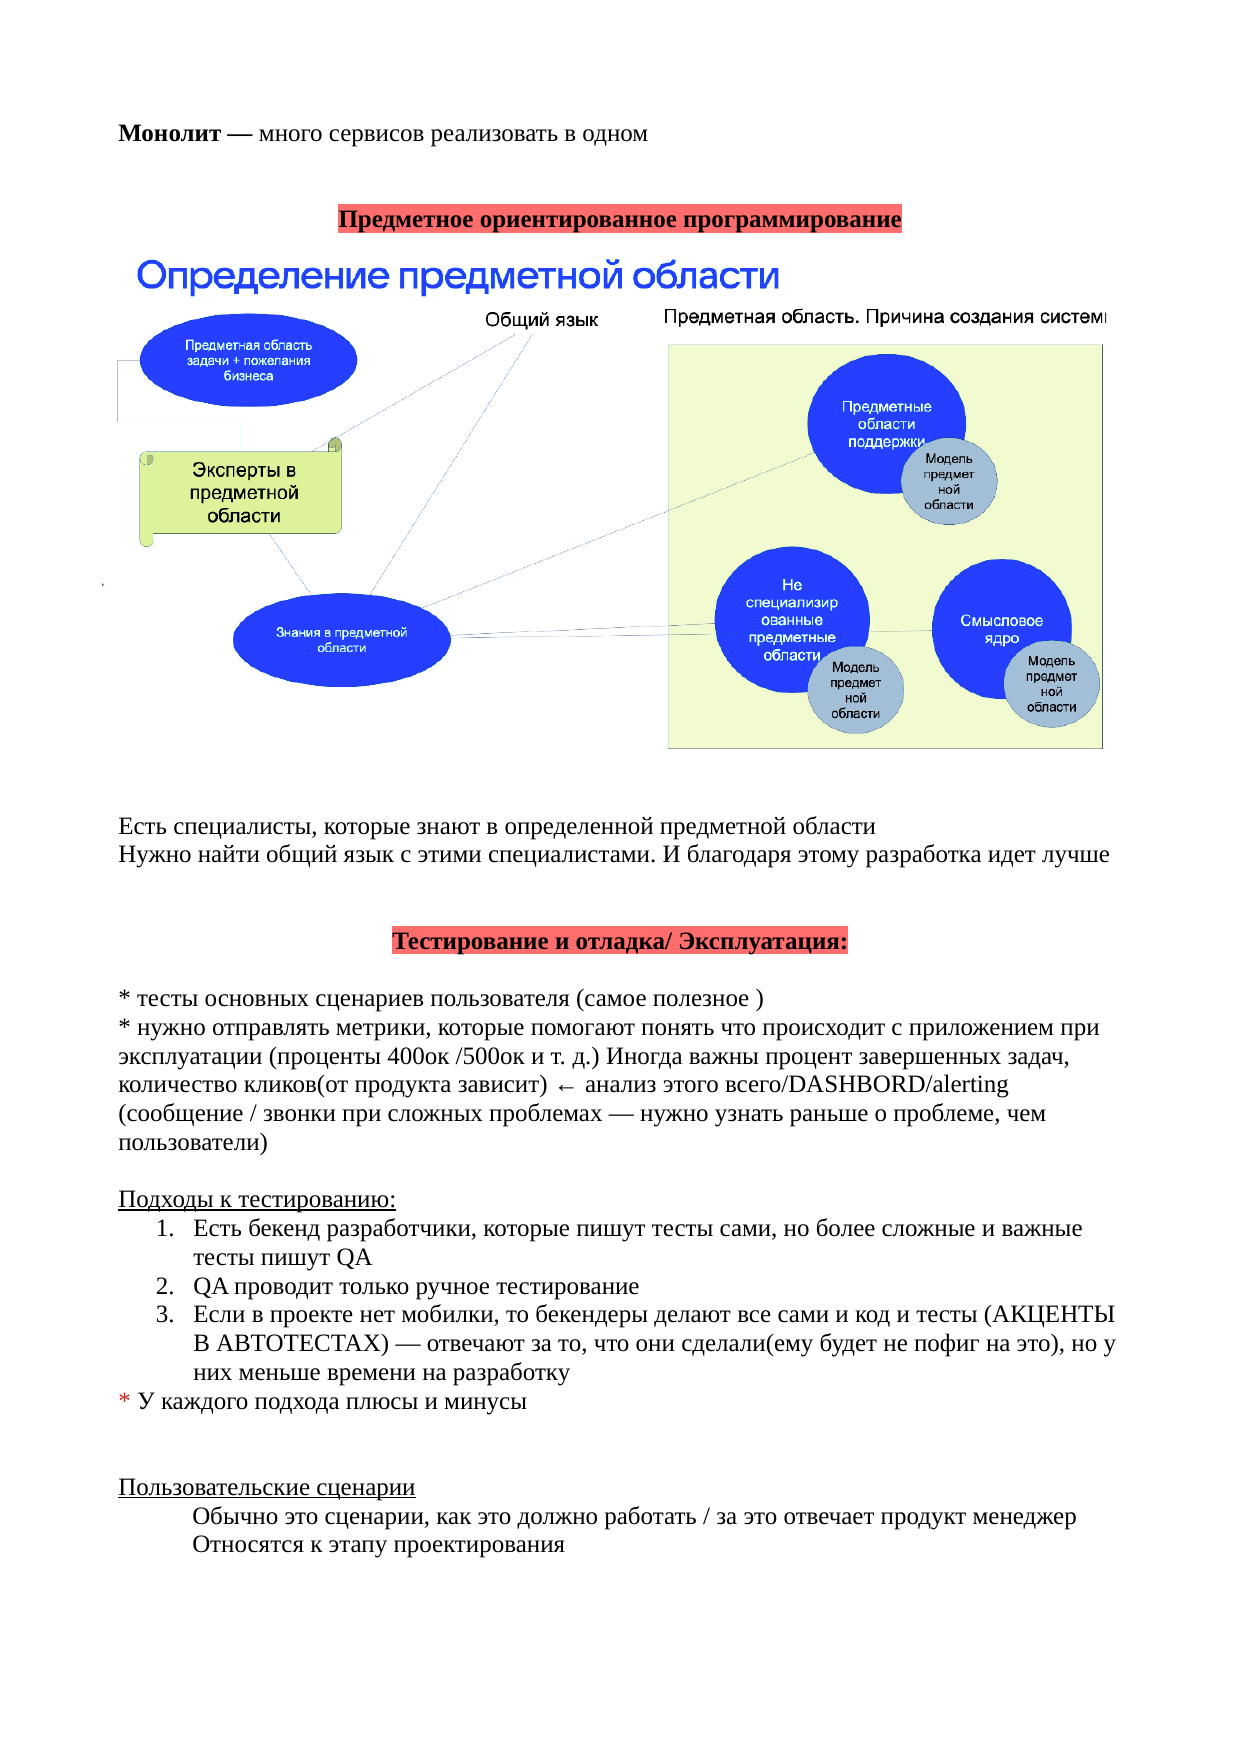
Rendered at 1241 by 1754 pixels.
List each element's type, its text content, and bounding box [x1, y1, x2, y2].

text Предметное ориентированное программирование [118, 204, 1122, 233]
text Тестирование и отладка/ Эксплуатация: [118, 926, 1122, 954]
picture [102, 258, 1107, 754]
list Если в проекте нет мобилки, то бекендеры делают все сами и код и тесты (АКЦЕНТЫ В АВТОТЕСТАХ) — отвечают за то, что они сделали(ему будет не пофиг на это), но у них меньше времени на разработку [156, 1299, 1122, 1386]
text Есть специалисты, которые знают в определенной предметной области [118, 811, 1122, 839]
list QA проводит только ручное тестирование [156, 1271, 1122, 1299]
list Есть бекенд разработчики, которые пишут тесты сами, но более сложные и важные тесты пишут QA [156, 1213, 1122, 1271]
text Пользовательские сценарии [118, 1472, 1122, 1501]
text Обычно это сценарии, как это должно работать / за это отвечает продукт менеджер [118, 1501, 1122, 1529]
text Подходы к тестированию: [118, 1184, 1122, 1213]
text Относятся к этапу проектирования [118, 1529, 1122, 1558]
text * У каждого подхода плюсы и минусы [118, 1386, 1122, 1414]
text * тесты основных сценариев пользователя (самое полезное ) [118, 983, 1122, 1012]
text Нужно найти общий язык с этими специалистами. И благодаря этому разработка идет лучше [118, 839, 1122, 868]
text Монолит — много сервисов реализовать в одном [118, 118, 1122, 147]
text * нужно отправлять метрики, которые помогают понять что происходит с приложением при эксплуатации (проценты 400ок /500ок и т. д.) Иногда важны процент завершенных задач, количество кликов(от продукта зависит) ← анализ этого всего/DASHBORD/alerting (сообщение / звонки при сложных проблемах — нужно узнать раньше о проблеме, чем пользователи) [118, 1012, 1122, 1156]
